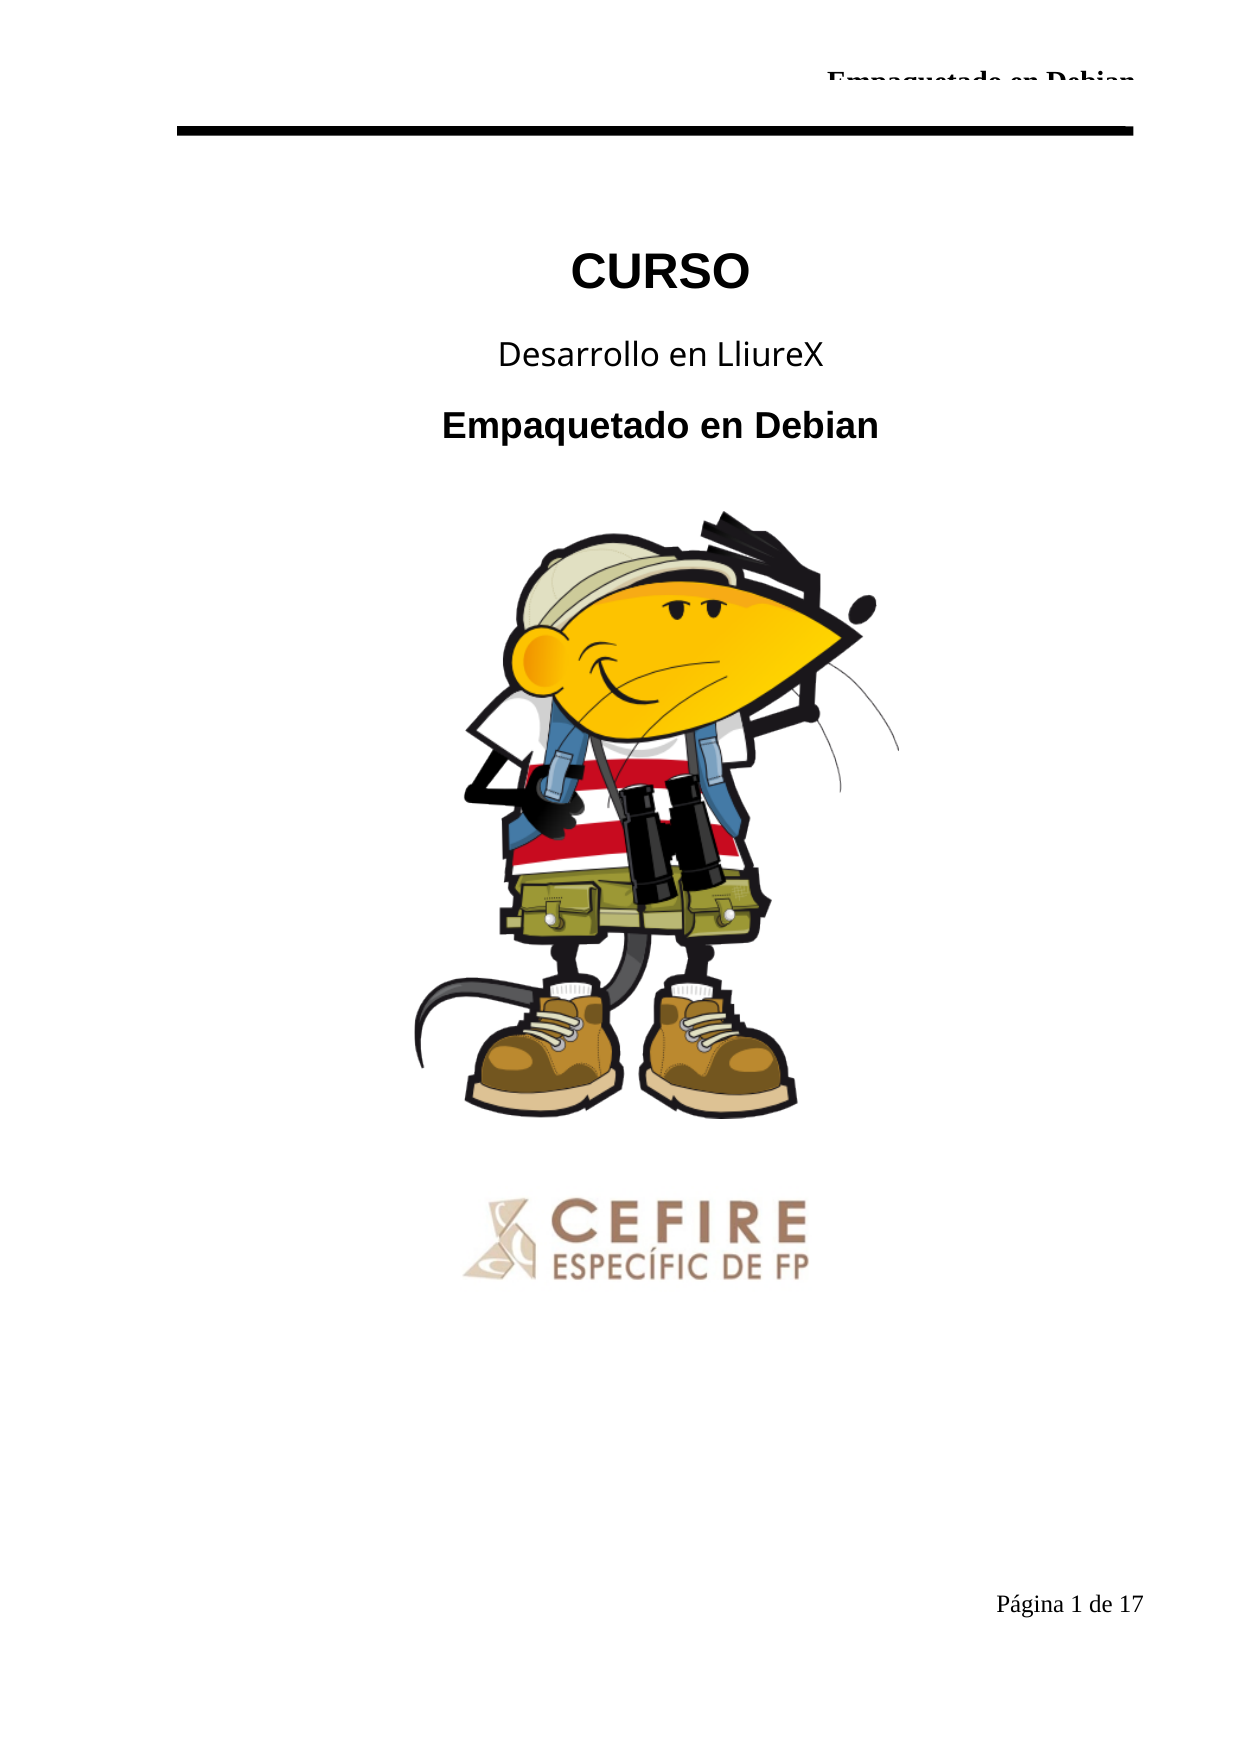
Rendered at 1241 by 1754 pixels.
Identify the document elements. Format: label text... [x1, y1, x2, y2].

picture [459, 1186, 822, 1292]
text Desarrollo en LliureX [177, 331, 1144, 376]
picture [414, 511, 899, 1119]
text Empaquetado en Debian [177, 404, 1144, 446]
title CURSO [177, 243, 1144, 299]
